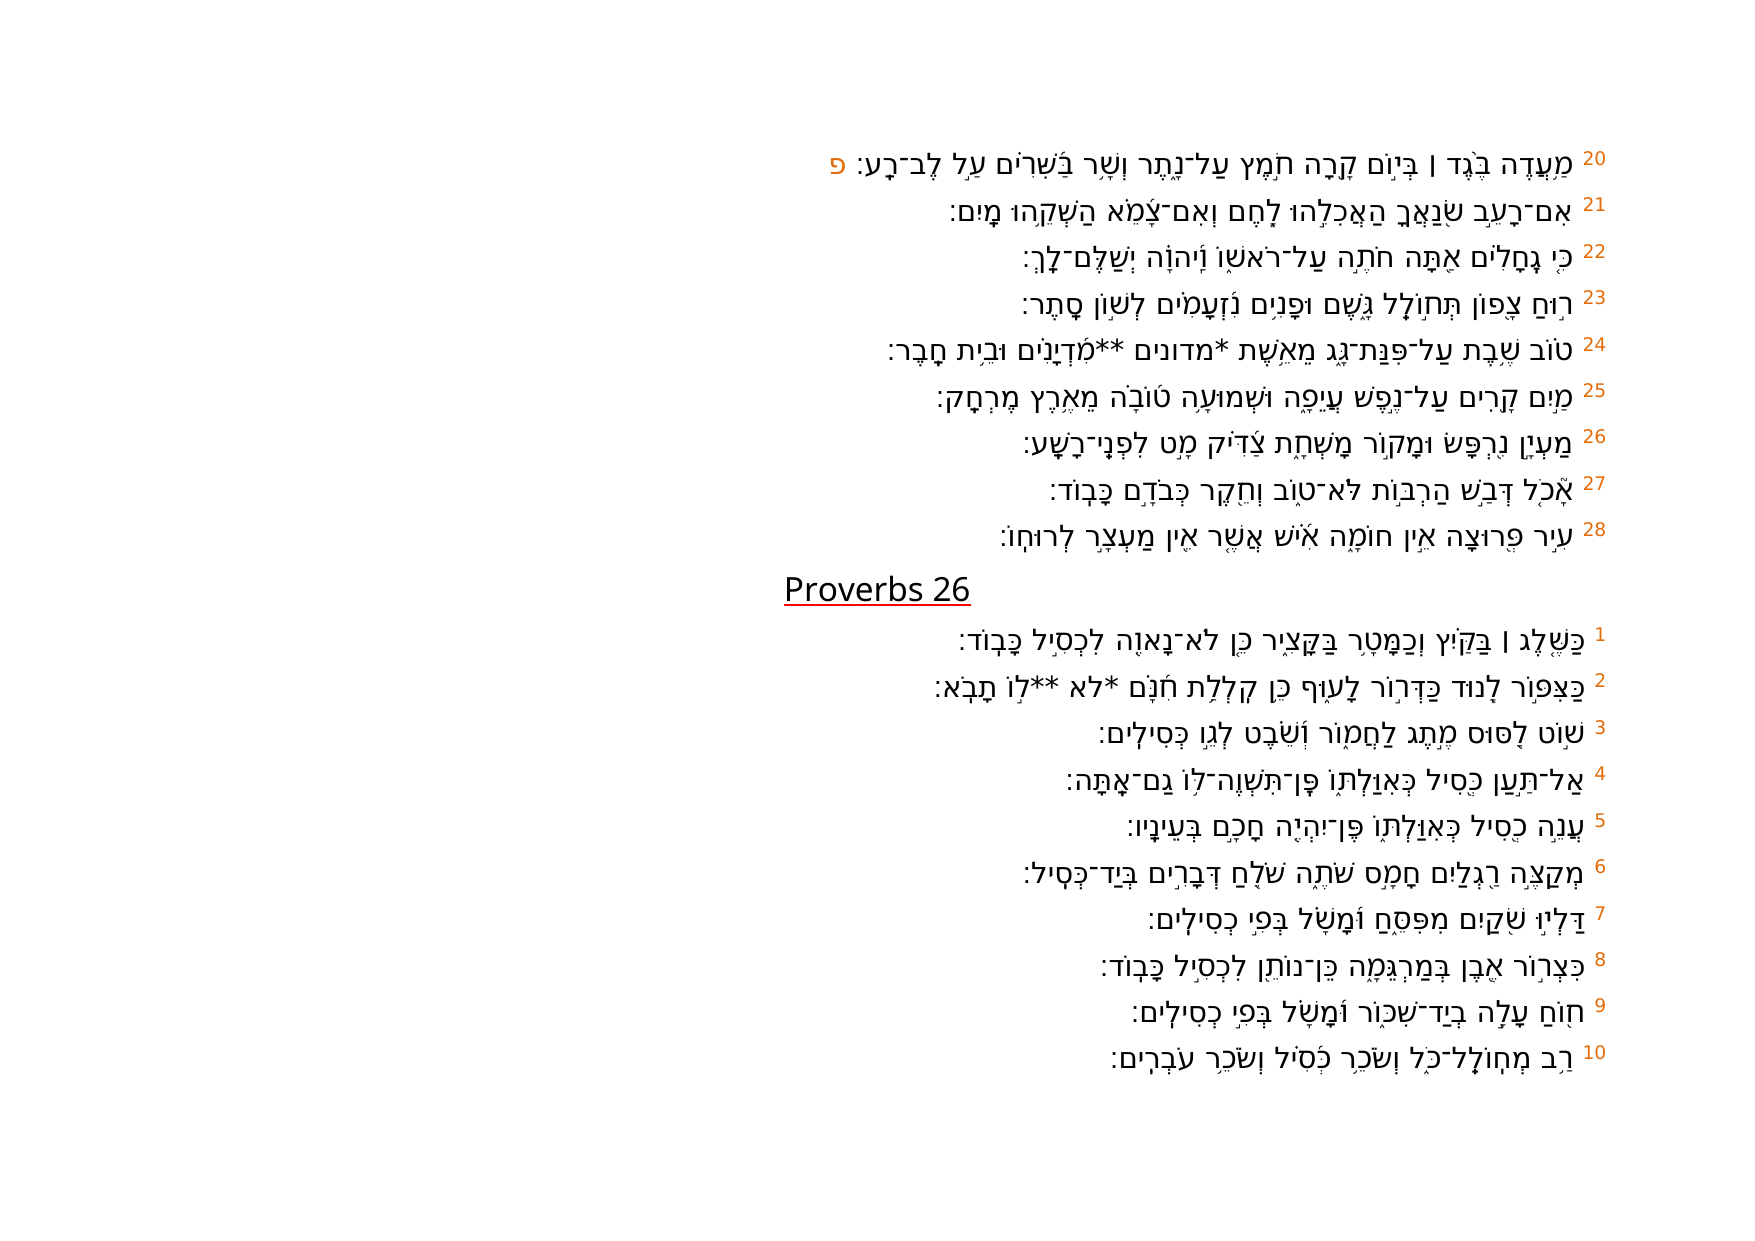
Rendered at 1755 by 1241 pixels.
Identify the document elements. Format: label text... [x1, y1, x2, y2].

text 28 עִ֣יר פְּ֭רוּצָה אֵ֣ין חוֹמָ֑ה אִ֝֗ישׁ אֲשֶׁ֤ר אֵ֖ין מַעְצָ֣ר לְרוּחֽוֹ׃ ‬‬‬ [148, 519, 1606, 553]
text 25 מַ֣יִם קָ֭רִים עַל־נֶ֣פֶשׁ עֲיֵפָ֑ה וּשְׁמוּעָ֥ה ט֝וֹבָ֗ה מֵאֶ֥רֶץ מֶרְחָֽק׃ ‬‬‬ [148, 380, 1606, 414]
text 27 אָ֘כֹ֤ל דְּבַ֣שׁ הַרְבּ֣וֹת לֹּא־ט֑וֹב וְחֵ֖קֶר כְּבֹדָ֣ם כָּבֽוֹד׃ ‬‬‬ [148, 473, 1606, 507]
text 20 מַ֥עֲדֶה בֶּ֨גֶד ׀ בְּי֣וֹם קָ֭רָה חֹ֣מֶץ עַל־נָ֑תֶר וְשָׁ֥ר בַּ֝שִּׁרִ֗ים עַ֣ל לֶב־רָֽע׃ פ ‬‬‬ [148, 148, 1606, 182]
text Proverbs 26 [148, 566, 1606, 611]
text 8 כִּצְר֣וֹר אֶ֭בֶן בְּמַרְגֵּמָ֑ה כֵּן־נוֹתֵ֖ן לִכְסִ֣יל כָּבֽוֹד׃ ‬‬‬ [148, 949, 1606, 983]
text 26 מַעְיָ֣ן נִ֭רְפָּשׂ וּמָק֣וֹר מָשְׁחָ֑ת צַ֝דִּ֗יק מָ֣ט לִפְנֵֽי־רָשָֽׁע׃ ‬‬‬ [148, 426, 1606, 460]
text 24 ט֗וֹב שֶׁ֥בֶת עַל־פִּנַּת־גָּ֑ג מֵאֵ֥שֶׁת *מדונים **מִ֝דְיָנִ֗ים וּבֵ֥ית חָֽבֶר׃ ‬‬‬ [148, 333, 1606, 367]
text 23 ר֣וּחַ צָ֭פוֹן תְּח֣וֹלֵֽל גָּ֑שֶׁם וּפָנִ֥ים נִ֝זְעָמִ֗ים לְשׁ֣וֹן סָֽתֶר׃ ‬‬‬ [148, 287, 1606, 321]
text 5 עֲנֵ֣ה כְ֭סִיל כְּאִוַּלְתּ֑וֹ פֶּן־יִהְיֶ֖ה חָכָ֣ם בְּעֵינָֽיו׃ ‬‬‬ [148, 809, 1606, 843]
text 6 מְקַצֶּ֣ה רַ֭גְלַיִם חָמָ֣ס שֹׁתֶ֑ה שֹׁלֵ֖חַ דְּבָרִ֣ים בְּיַד־כְּסִֽיל׃ ‬‬‬ [148, 856, 1606, 890]
text 2 כַּצִּפּ֣וֹר לָ֭נוּד כַּדְּר֣וֹר לָע֑וּף כֵּ֥ן קִֽלְלַ֥ת חִ֝נָּ֗ם *לא **ל֣וֹ תָבֹֽא׃ ‬‬‬ [148, 670, 1606, 704]
text 9 ח֭וֹחַ עָלָ֣ה בְיַד־שִׁכּ֑וֹר וּ֝מָשָׁ֗ל בְּפִ֣י כְסִילִֽים׃ ‬‬‬ [148, 995, 1606, 1029]
text 4 אַל־תַּ֣עַן כְּ֭סִיל כְּאִוַּלְתּ֑וֹ פֶּֽן־תִּשְׁוֶה־לּ֥וֹ גַם־אָֽתָּה׃ ‬‬‬ [148, 763, 1606, 797]
text 1 כַּשֶּׁ֤לֶג ׀ בַּקַּ֗יִץ וְכַמָּטָ֥ר בַּקָּצִ֑יר כֵּ֤ן לֹא־נָאוֶ֖ה לִכְסִ֣יל כָּבֽוֹד׃ ‬‬‬ [148, 624, 1606, 658]
text 10 רַ֥ב מְחֽוֹלֵֽל־כֹּ֑ל וְשֹׂכֵ֥ר כְּ֝סִ֗יל וְשֹׂכֵ֥ר עֹבְרִֽים׃ ‬‬‬ [148, 1042, 1606, 1076]
text 3 שׁ֣וֹט לַ֭סּוּס מֶ֣תֶג לַחֲמ֑וֹר וְ֝שֵׁ֗בֶט לְגֵ֣ו כְּסִילִֽים׃ ‬‬‬ [148, 717, 1606, 751]
text 22 כִּ֤י גֶֽחָלִ֗ים אַ֭תָּה חֹתֶ֣ה עַל־רֹאשׁ֑וֹ וֽ͏ַ֝יהוָ֗ה יְשַׁלֶּם־לָֽךְ׃ ‬‬‬ [148, 241, 1606, 274]
text 21 אִם־רָעֵ֣ב שֹׂ֭נַאֲךָ הַאֲכִלֵ֣הוּ לָ֑חֶם וְאִם־צָ֝מֵ֗א הַשְׁקֵ֥הוּ מָֽיִם׃ ‬‬‬ [148, 194, 1606, 228]
text 7 דַּלְי֣וּ שֹׁ֭קַיִם מִפִּסֵּ֑חַ וּ֝מָשָׁ֗ל בְּפִ֣י כְסִילִֽים׃ ‬‬‬ [148, 902, 1606, 936]
